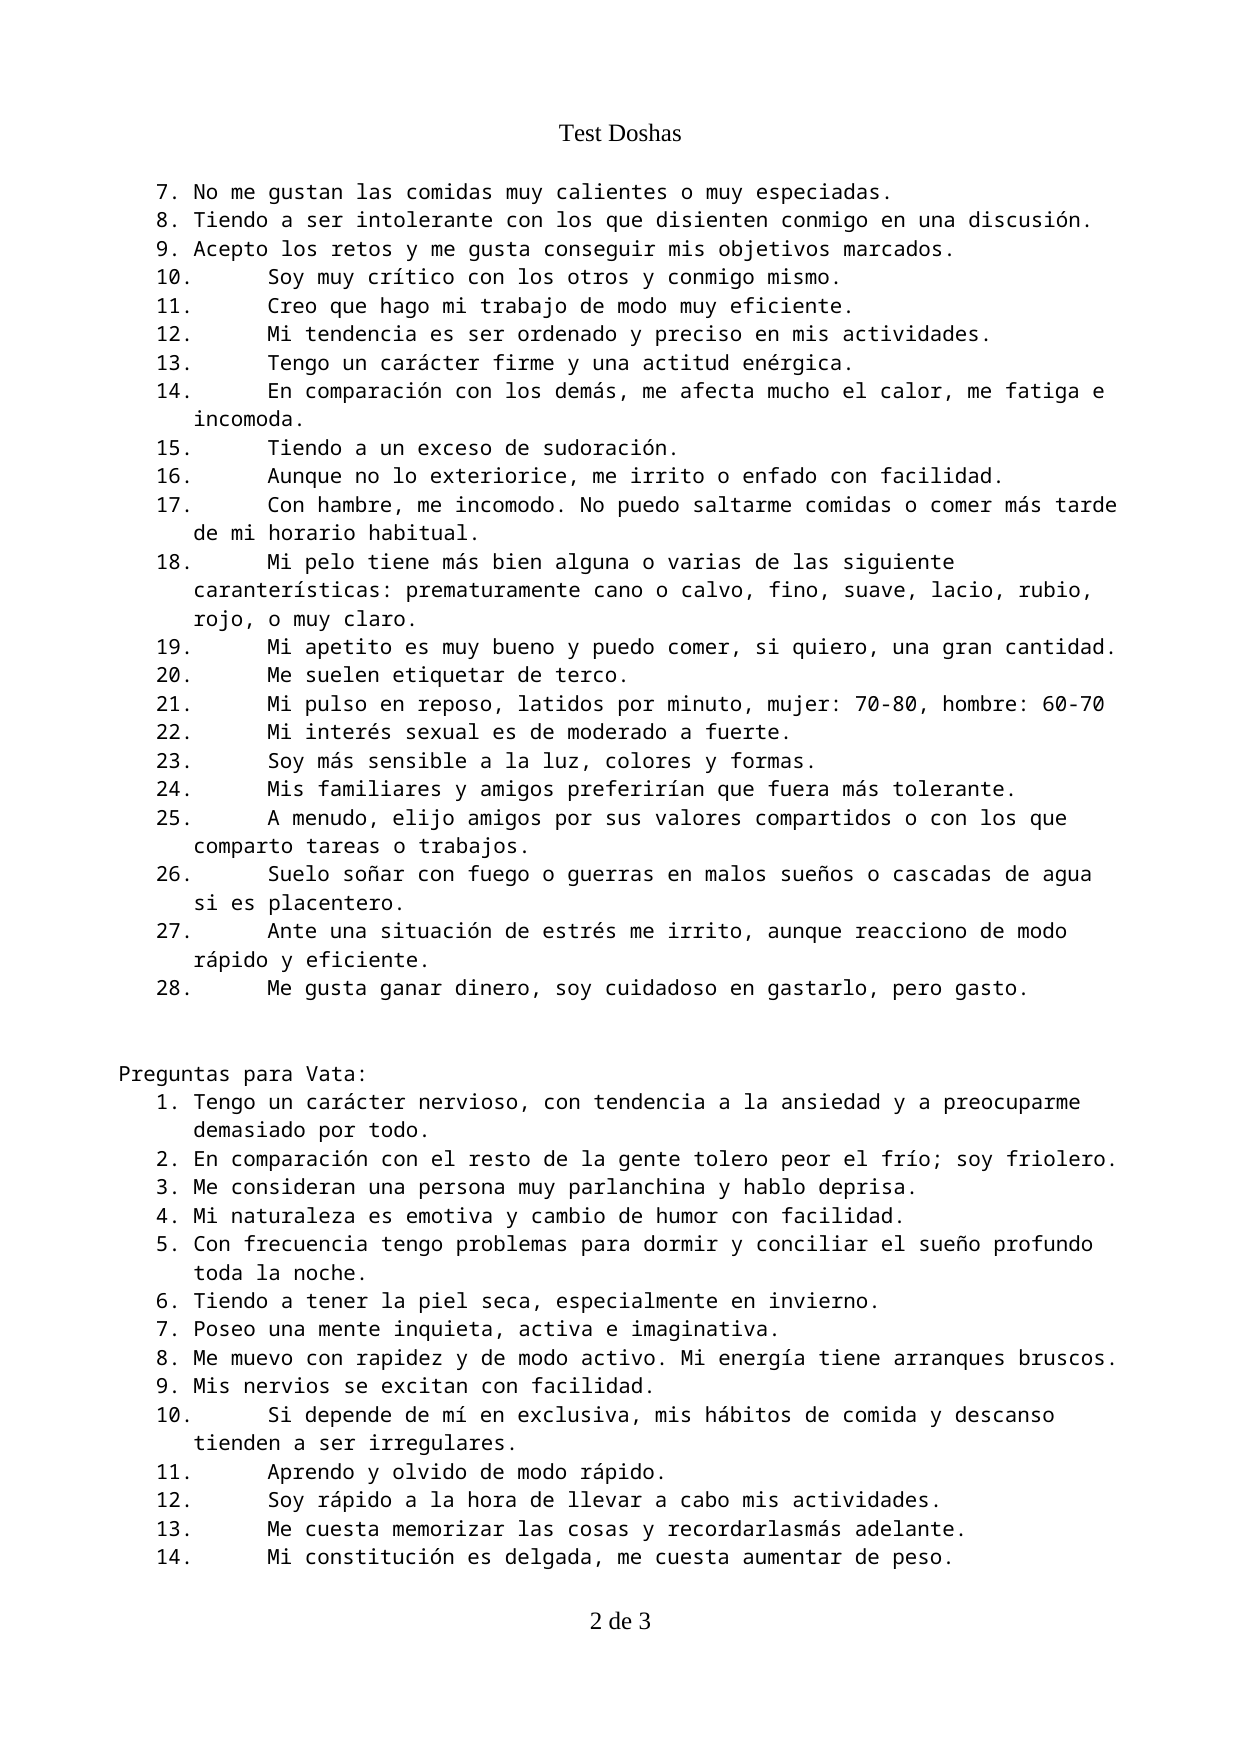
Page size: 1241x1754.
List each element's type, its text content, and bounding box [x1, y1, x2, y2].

list Mi interés sexual es de moderado a fuerte. [156, 717, 1122, 746]
list Me consideran una persona muy parlanchina y hablo deprisa. [156, 1172, 1122, 1201]
list Poseo una mente inquieta, activa e imaginativa. [156, 1314, 1122, 1343]
list Si depende de mí en exclusiva, mis hábitos de comida y descanso tienden a ser irregulares. [156, 1400, 1122, 1457]
list Soy muy crítico con los otros y conmigo mismo. [156, 262, 1122, 291]
list Me suelen etiquetar de terco. [156, 661, 1122, 689]
list Tengo un carácter firme y una actitud enérgica. [156, 348, 1122, 376]
list Aunque no lo exteriorice, me irrito o enfado con facilidad. [156, 461, 1122, 490]
list Mi pelo tiene más bien alguna o varias de las siguiente caranterísticas: prematuramente cano o calvo, fino, suave, lacio, rubio, rojo, o muy claro. [156, 547, 1122, 632]
list No me gustan las comidas muy calientes o muy especiadas. [156, 177, 1122, 206]
list Me muevo con rapidez y de modo activo. Mi energía tiene arranques bruscos. [156, 1343, 1122, 1371]
list Soy rápido a la hora de llevar a cabo mis actividades. [156, 1485, 1122, 1514]
list Tiendo a un exceso de sudoración. [156, 433, 1122, 461]
list En comparación con el resto de la gente tolero peor el frío; soy friolero. [156, 1144, 1122, 1172]
list Aprendo y olvido de modo rápido. [156, 1457, 1122, 1485]
list Mis nervios se excitan con facilidad. [156, 1371, 1122, 1400]
list Tiendo a ser intolerante con los que disienten conmigo en una discusión. [156, 206, 1122, 234]
list Con frecuencia tengo problemas para dormir y conciliar el sueño profundo toda la noche. [156, 1229, 1122, 1286]
list Mis familiares y amigos preferirían que fuera más tolerante. [156, 774, 1122, 803]
list En comparación con los demás, me afecta mucho el calor, me fatiga e incomoda. [156, 376, 1122, 433]
list Con hambre, me incomodo. No puedo saltarme comidas o comer más tarde de mi horario habitual. [156, 490, 1122, 547]
list Mi naturaleza es emotiva y cambio de humor con facilidad. [156, 1201, 1122, 1229]
text Preguntas para Vata: [118, 1059, 1122, 1087]
list Mi constitución es delgada, me cuesta aumentar de peso. [156, 1542, 1122, 1571]
list Mi tendencia es ser ordenado y preciso en mis actividades. [156, 319, 1122, 348]
list Mi apetito es muy bueno y puedo comer, si quiero, una gran cantidad. [156, 632, 1122, 661]
list Ante una situación de estrés me irrito, aunque reacciono de modo rápido y eficiente. [156, 916, 1122, 973]
list Me cuesta memorizar las cosas y recordarlasmás adelante. [156, 1514, 1122, 1542]
list Tiendo a tener la piel seca, especialmente en invierno. [156, 1286, 1122, 1314]
list Suelo soñar con fuego o guerras en malos sueños o cascadas de agua si es placentero. [156, 859, 1122, 916]
list Tengo un carácter nervioso, con tendencia a la ansiedad y a preocuparme demasiado por todo. [156, 1087, 1122, 1144]
list Acepto los retos y me gusta conseguir mis objetivos marcados. [156, 234, 1122, 262]
list Creo que hago mi trabajo de modo muy eficiente. [156, 291, 1122, 319]
list A menudo, elijo amigos por sus valores compartidos o con los que comparto tareas o trabajos. [156, 803, 1122, 859]
list Me gusta ganar dinero, soy cuidadoso en gastarlo, pero gasto. [156, 973, 1122, 1002]
list Soy más sensible a la luz, colores y formas. [156, 746, 1122, 774]
list Mi pulso en reposo, latidos por minuto, mujer: 70-80, hombre: 60-70 [156, 689, 1122, 717]
